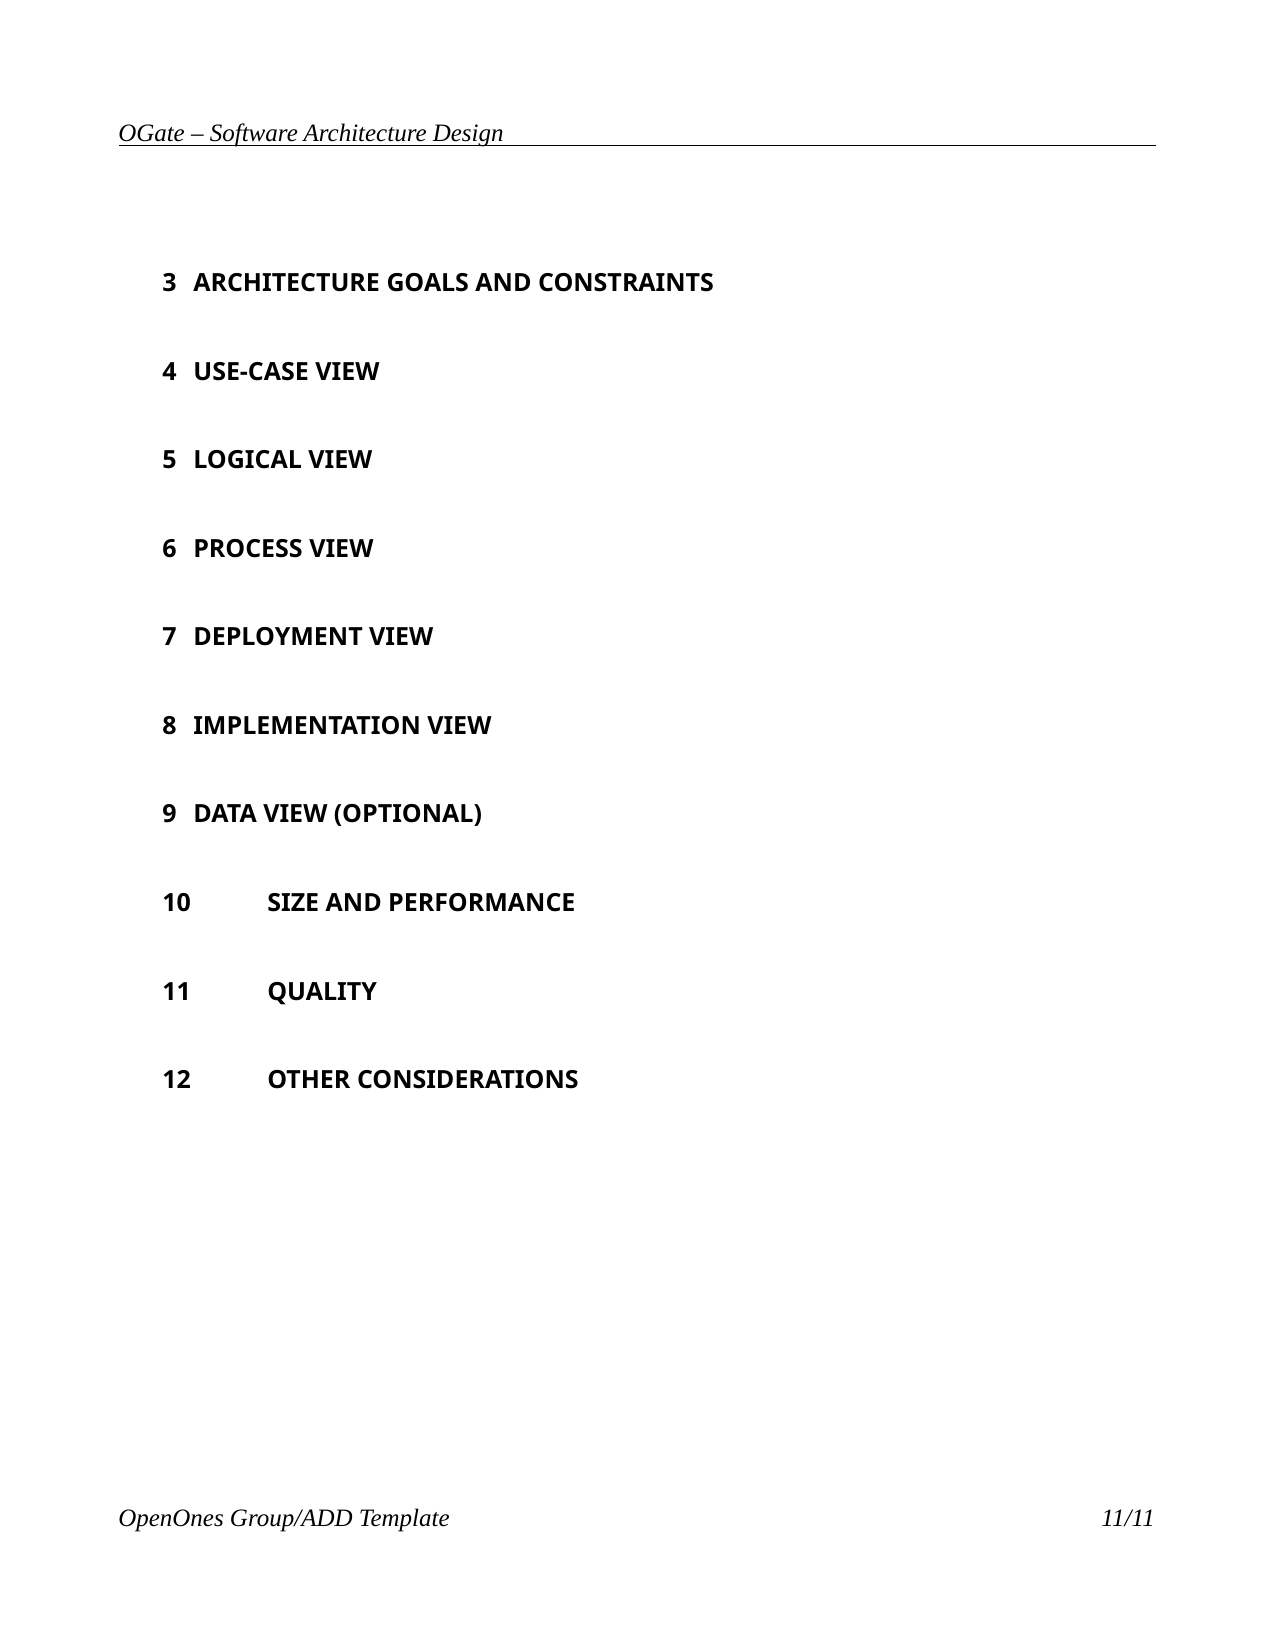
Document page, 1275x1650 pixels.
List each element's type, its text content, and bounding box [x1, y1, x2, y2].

subtitle ARCHITECTURE GOALS AND CONSTRAINTS [156, 265, 1157, 299]
subtitle DATA VIEW (OPTIONAL) [156, 796, 1157, 830]
subtitle OTHER CONSIDERATIONS [156, 1062, 1157, 1096]
subtitle USE-CASE VIEW [156, 353, 1157, 387]
subtitle PROCESS VIEW [156, 531, 1157, 564]
subtitle DEPLOYMENT VIEW [156, 619, 1157, 653]
subtitle IMPLEMENTATION VIEW [156, 708, 1157, 742]
subtitle QUALITY [156, 973, 1157, 1007]
subtitle LOGICAL VIEW [156, 442, 1157, 476]
subtitle SIZE AND PERFORMANCE [156, 885, 1157, 919]
